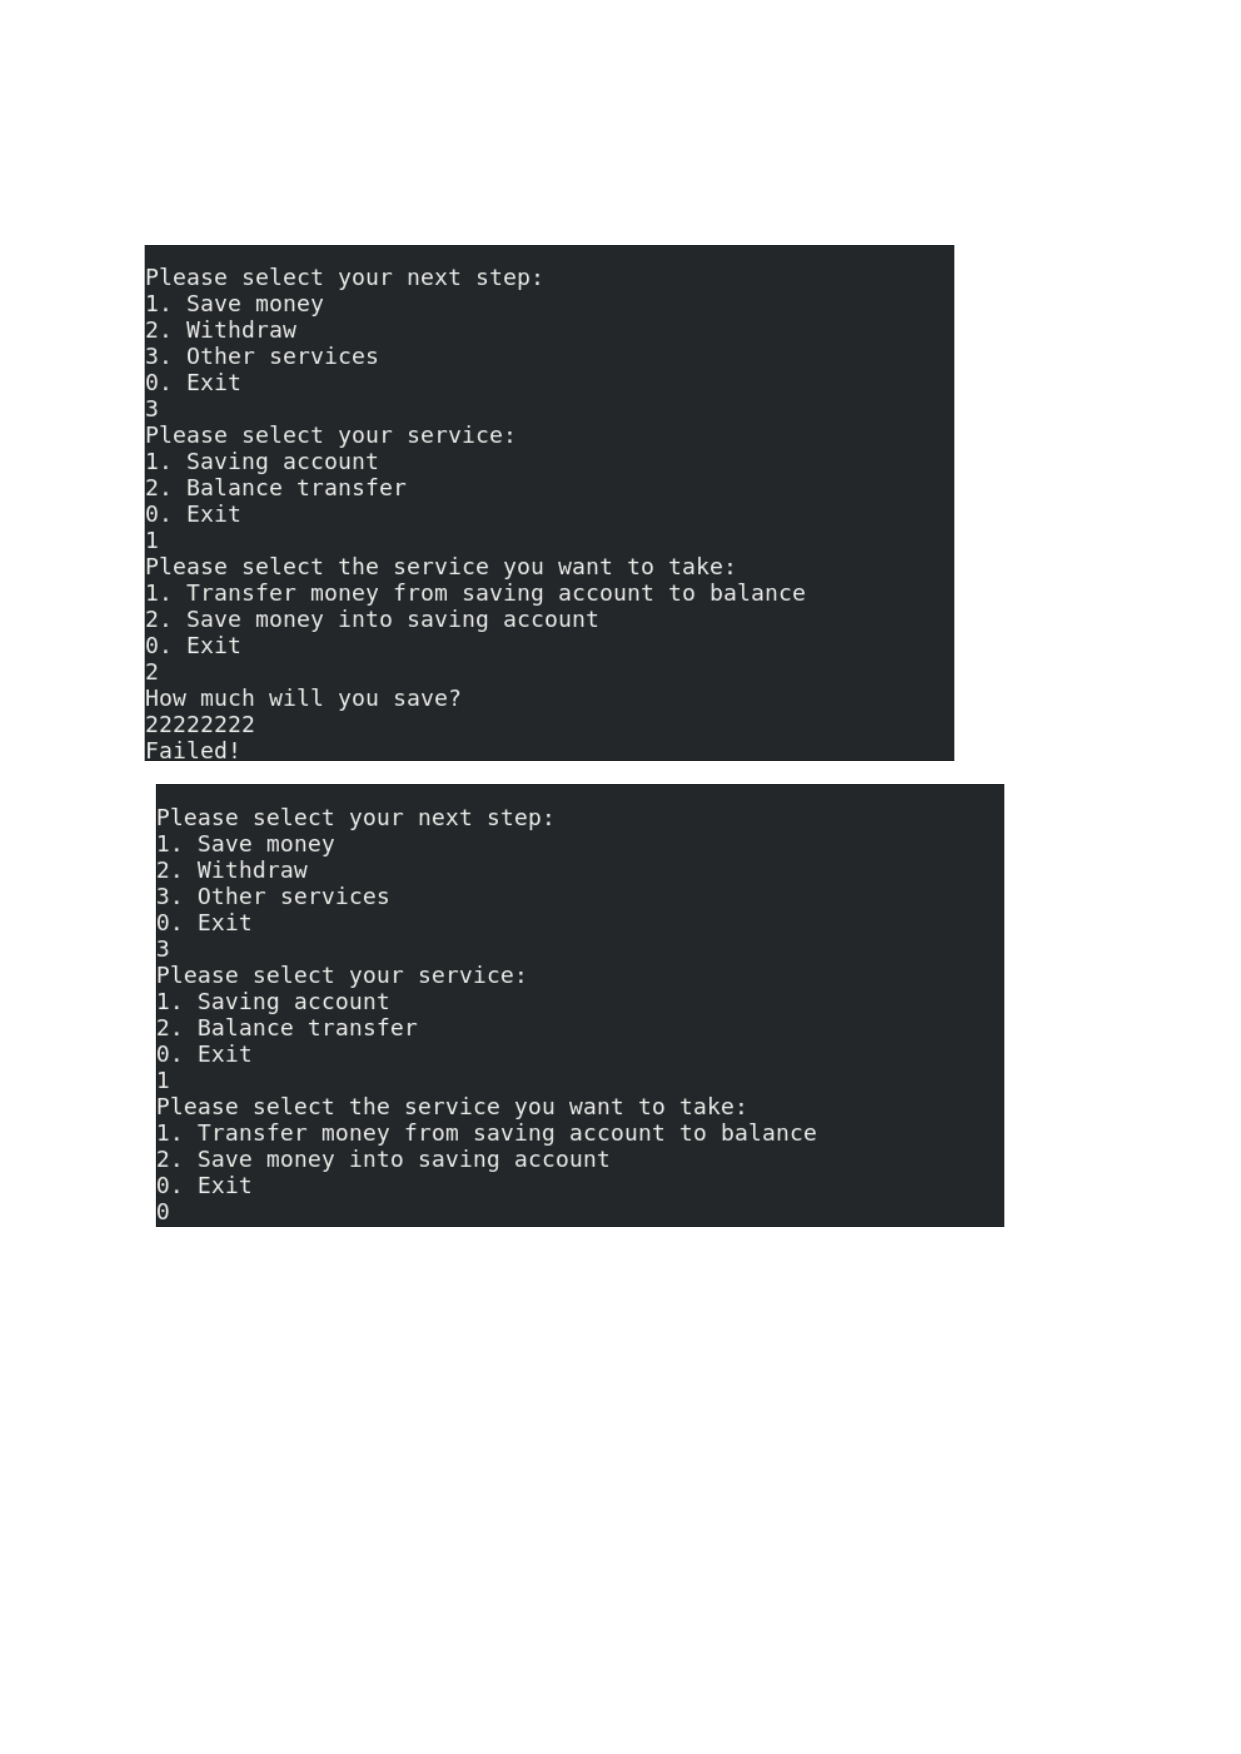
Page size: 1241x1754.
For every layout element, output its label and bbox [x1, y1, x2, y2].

picture [155, 784, 1005, 1227]
picture [144, 245, 955, 761]
